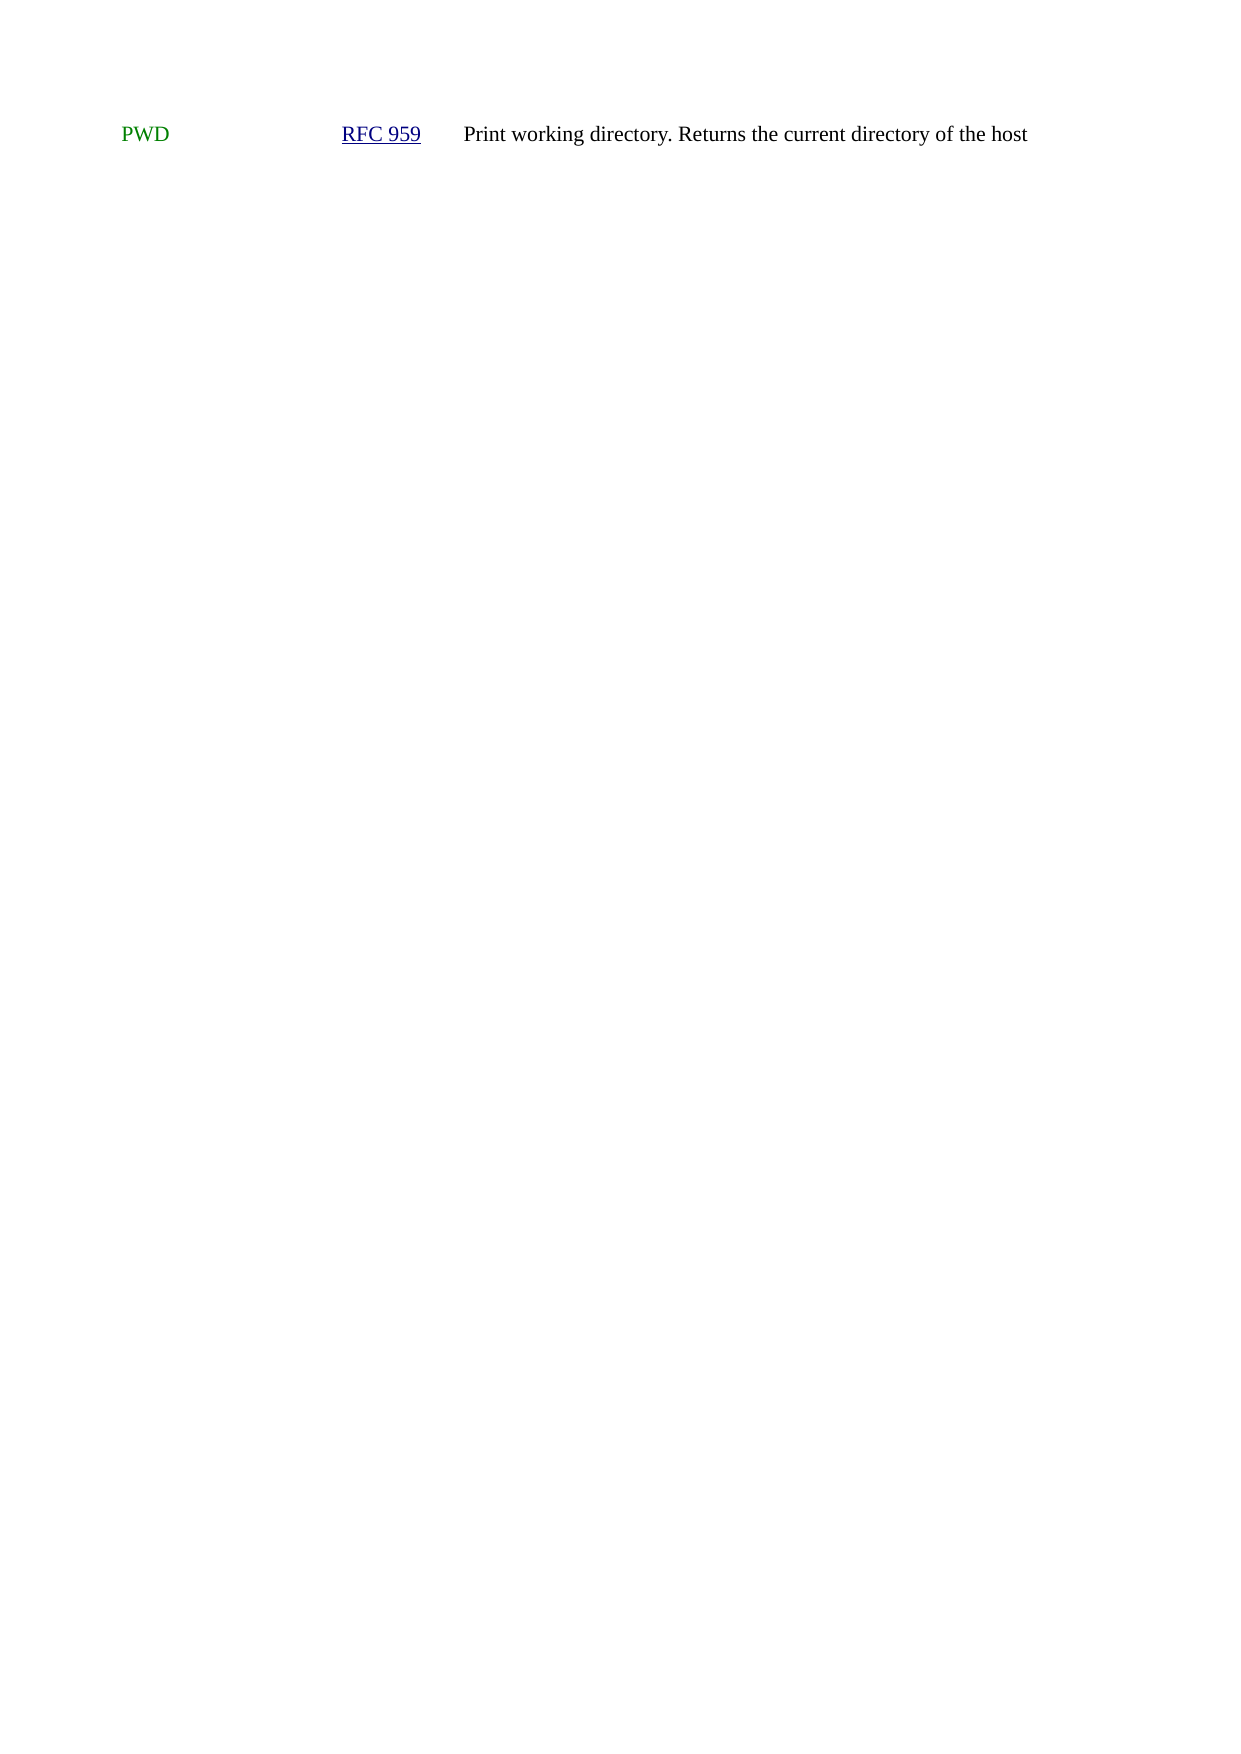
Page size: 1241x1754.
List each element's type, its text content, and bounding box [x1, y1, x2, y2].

table_cell Print working directory. Returns the current directory of the host [460, 118, 1123, 149]
table_cell RFC 959 [339, 118, 460, 149]
table_cell [228, 118, 338, 149]
table_cell PWD [118, 118, 228, 149]
